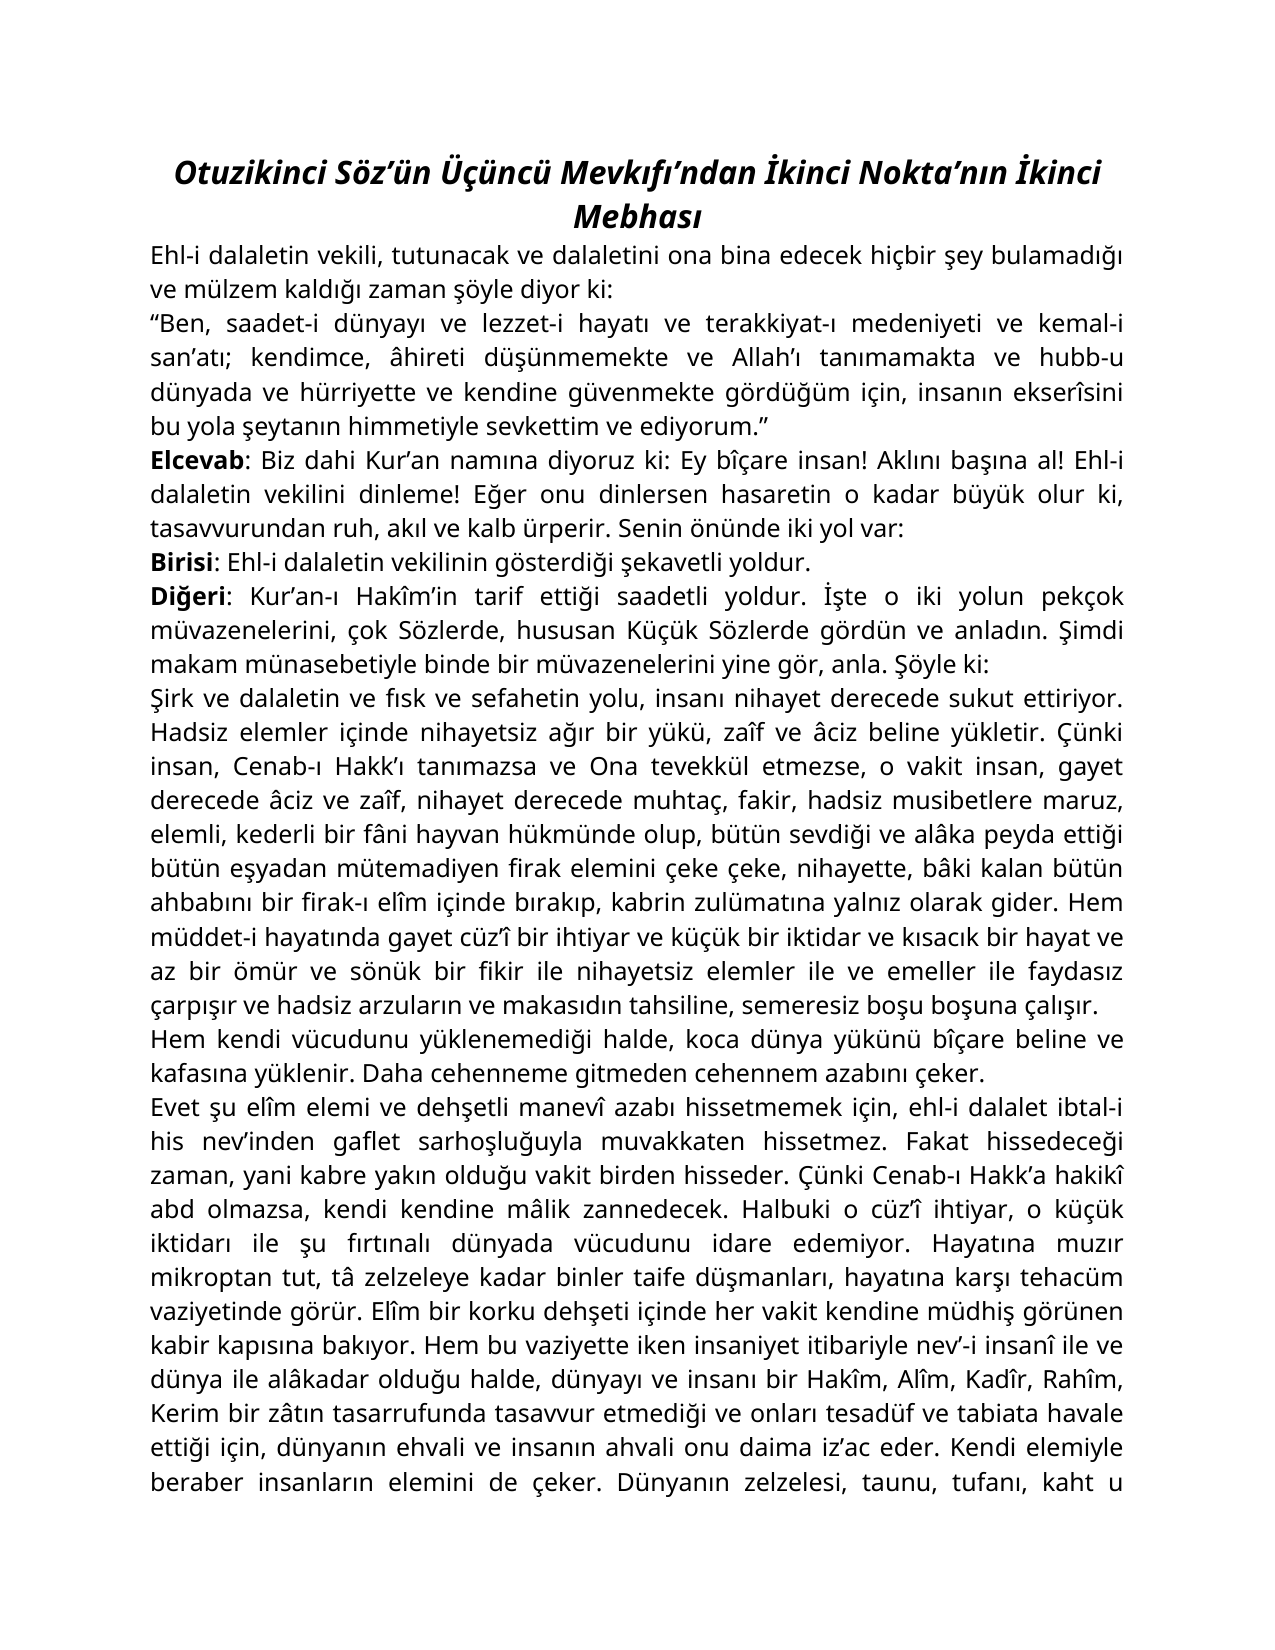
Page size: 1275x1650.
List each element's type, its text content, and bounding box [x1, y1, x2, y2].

text Evet şu elîm elemi ve dehşetli manevî azabı hissetmemek için, ehl-i dalalet ibtal-i his nev’inden gaflet sarhoşluğuyla muvakkaten hissetmez. Fakat hissedeceği zaman, yani kabre yakın olduğu vakit birden hisseder. Çünki Cenab-ı Hakk’a hakikî abd olmazsa, kendi kendine mâlik zannedecek. Halbuki o cüz’î ihtiyar, o küçük iktidarı ile şu fırtınalı dünyada vücudunu idare edemiyor. Hayatına muzır mikroptan tut, tâ zelzeleye kadar binler taife düşmanları, hayatına karşı tehacüm vaziyetinde görür. Elîm bir korku dehşeti içinde her vakit kendine müdhiş görünen kabir kapısına bakıyor. Hem bu vaziyette iken insaniyet itibariyle nev’-i insanî ile ve dünya ile alâkadar olduğu halde, dünyayı ve insanı bir Hakîm, Alîm, Kadîr, Rahîm, Kerim bir zâtın tasarrufunda tasavvur etmediği ve onları tesadüf ve tabiata havale ettiği için, dünyanın ehvali ve insanın ahvali onu daima iz’ac eder. Kendi elemiyle beraber insanların elemini de çeker. Dünyanın zelzelesi, taunu, tufanı, kaht u [150, 1089, 1125, 1498]
text Hem kendi vücudunu yüklenemediği halde, koca dünya yükünü bîçare beline ve kafasına yüklenir. Daha cehenneme gitmeden cehennem azabını çeker. [150, 1021, 1125, 1089]
text Ehl-i dalaletin vekili, tutunacak ve dalaletini ona bina edecek hiçbir şey bulamadığı ve mülzem kaldığı zaman şöyle diyor ki: [150, 238, 1125, 306]
text Birisi: Ehl-i dalaletin vekilinin gösterdiği şekavetli yoldur. [150, 544, 1125, 578]
text “Ben, saadet-i dünyayı ve lezzet-i hayatı ve terakkiyat-ı medeniyeti ve kemal-i san’atı; kendimce, âhireti düşünmemekte ve Allah’ı tanımamakta ve hubb-u dünyada ve hürriyette ve kendine güvenmekte gördüğüm için, insanın ekserîsini bu yola şeytanın himmetiyle sevkettim ve ediyorum.” [150, 306, 1125, 442]
text Elcevab: Biz dahi Kur’an namına diyoruz ki: Ey bîçare insan! Aklını başına al! Ehl-i dalaletin vekilini dinleme! Eğer onu dinlersen hasaretin o kadar büyük olur ki, tasavvurundan ruh, akıl ve kalb ürperir. Senin önünde iki yol var: [150, 442, 1125, 544]
text Şirk ve dalaletin ve fısk ve sefahetin yolu, insanı nihayet derecede sukut ettiriyor. Hadsiz elemler içinde nihayetsiz ağır bir yükü, zaîf ve âciz beline yükletir. Çünki insan, Cenab-ı Hakk’ı tanımazsa ve Ona tevekkül etmezse, o vakit insan, gayet derecede âciz ve zaîf, nihayet derecede muhtaç, fakir, hadsiz musibetlere maruz, elemli, kederli bir fâni hayvan hükmünde olup, bütün sevdiği ve alâka peyda ettiği bütün eşyadan mütemadiyen firak elemini çeke çeke, nihayette, bâki kalan bütün ahbabını bir firak-ı elîm içinde bırakıp, kabrin zulümatına yalnız olarak gider. Hem müddet-i hayatında gayet cüz’î bir ihtiyar ve küçük bir iktidar ve kısacık bir hayat ve az bir ömür ve sönük bir fikir ile nihayetsiz elemler ile ve emeller ile faydasız çarpışır ve hadsiz arzuların ve makasıdın tahsiline, semeresiz boşu boşuna çalışır. [150, 681, 1125, 1021]
subtitle Otuzikinci Söz’ün Üçüncü Mevkıfı’ndan İkinci Nokta’nın İkinci Mebhası [150, 150, 1125, 238]
text Diğeri: Kur’an-ı Hakîm’in tarif ettiği saadetli yoldur. İşte o iki yolun pekçok müvazenelerini, çok Sözlerde, hususan Küçük Sözlerde gördün ve anladın. Şimdi makam münasebetiyle binde bir müvazenelerini yine gör, anla. Şöyle ki: [150, 578, 1125, 681]
